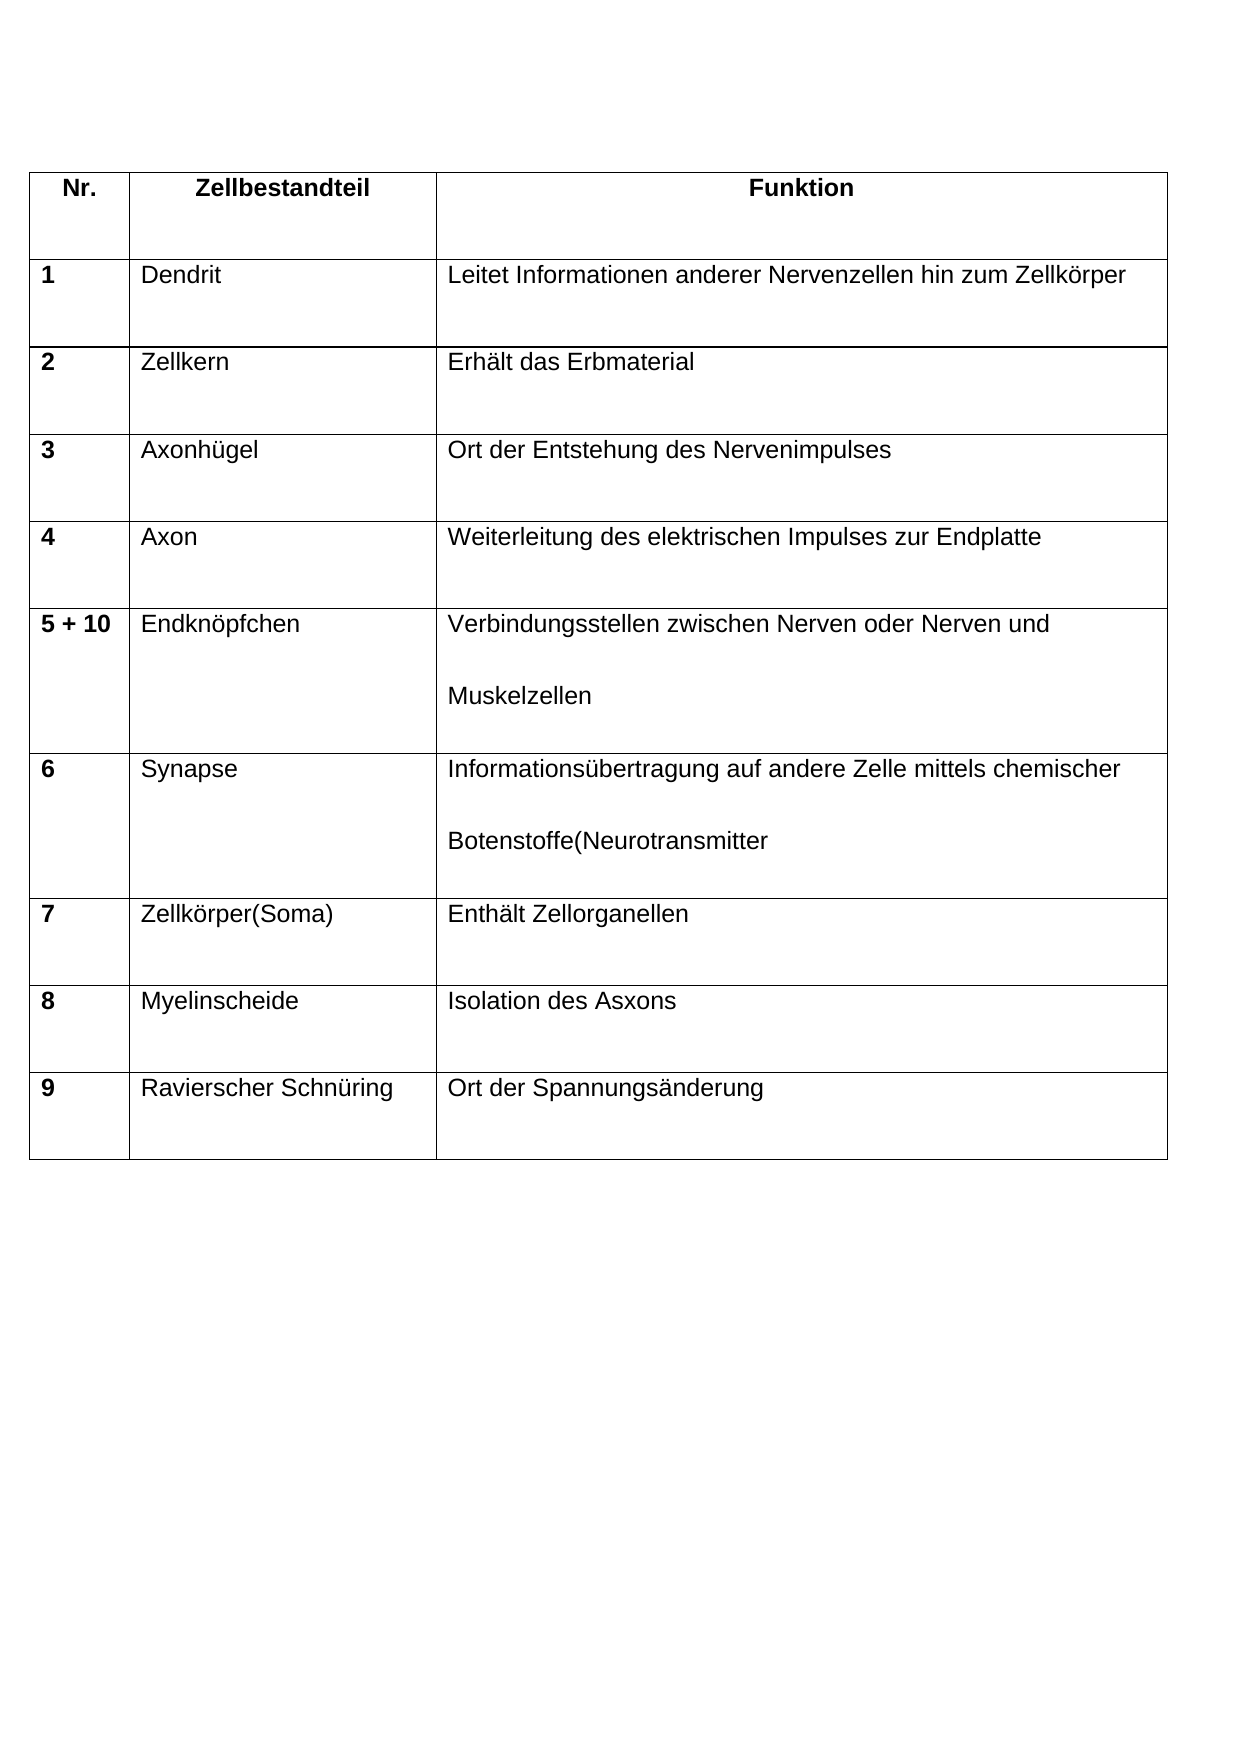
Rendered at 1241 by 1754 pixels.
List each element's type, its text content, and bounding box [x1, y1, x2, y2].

table_cell Zellkörper(Soma) [130, 899, 436, 985]
table_cell Isolation des Asxons [437, 986, 1167, 1072]
table_header Zellbestandteil [130, 173, 436, 259]
table_cell 1 [30, 260, 129, 346]
table_cell Dendrit [130, 260, 436, 346]
table_cell Synapse [130, 754, 436, 897]
table_cell Endknöpfchen [130, 609, 436, 753]
table_cell Enthält Zellorganellen [437, 899, 1167, 985]
table_cell Ravierscher Schnüring [130, 1073, 436, 1159]
table_cell 6 [30, 754, 129, 897]
table_cell Ort der Entstehung des Nervenimpulses [437, 435, 1167, 521]
table_cell Myelinscheide [130, 986, 436, 1072]
table_cell 3 [30, 435, 129, 521]
table_cell Weiterleitung des elektrischen Impulses zur Endplatte [437, 522, 1167, 608]
table_cell 5 + 10 [30, 609, 129, 753]
table_cell 4 [30, 522, 129, 608]
table_cell Axon [130, 522, 436, 608]
table_cell 9 [30, 1073, 129, 1159]
table_cell 7 [30, 899, 129, 985]
table_cell Ort der Spannungsänderung [437, 1073, 1167, 1159]
table_header Nr. [30, 173, 129, 259]
table_cell Axonhügel [130, 435, 436, 521]
table_cell 8 [30, 986, 129, 1072]
table_cell Verbindungsstellen zwischen Nerven oder Nerven und Muskelzellen [437, 609, 1167, 753]
table_cell Informationsübertragung auf andere Zelle mittels chemischer Botenstoffe(Neurotransmitter [437, 754, 1167, 897]
table_cell Leitet Informationen anderer Nervenzellen hin zum Zellkörper [437, 260, 1167, 346]
table_header Funktion [437, 173, 1167, 259]
table_cell Zellkern [130, 348, 436, 433]
table_cell Erhält das Erbmaterial [437, 348, 1167, 433]
table_cell 2 [30, 348, 129, 433]
